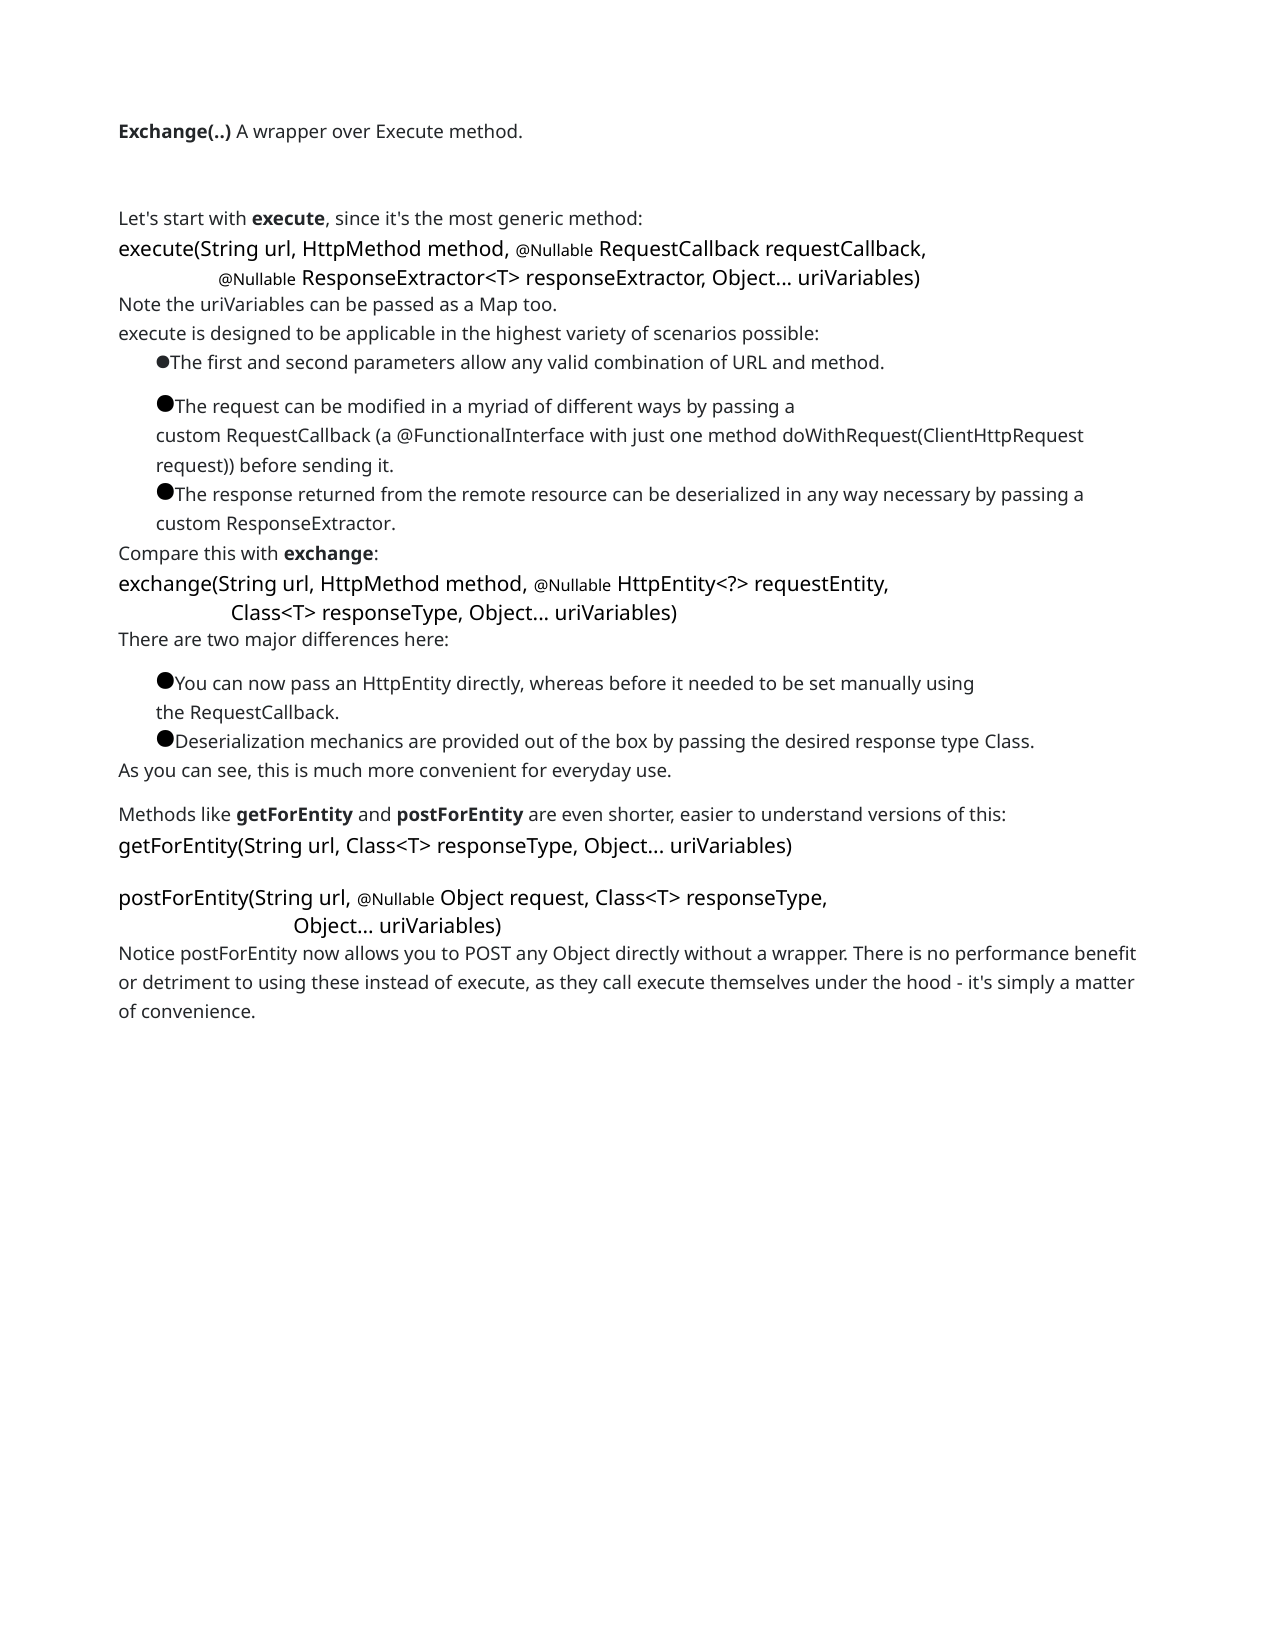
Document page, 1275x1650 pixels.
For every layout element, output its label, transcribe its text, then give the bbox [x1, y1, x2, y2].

text Notice postForEntity now allows you to POST any Object directly without a wrapper. There is no performance benefit or detriment to using these instead of execute, as they call execute themselves under the hood - it's simply a matter of convenience. [118, 940, 1157, 1024]
text postForEntity(String url, @Nullable Object request, Class<T> responseType, [118, 883, 1157, 911]
text There are two major differences here: [118, 626, 1157, 652]
text exchange(String url, HttpMethod method, @Nullable HttpEntity<?> requestEntity, [118, 569, 1157, 598]
text Methods like getForEntity and postForEntity are even shorter, easier to understand versions of this: [118, 802, 1157, 827]
text Note the uriVariables can be passed as a Map too. [118, 291, 1157, 317]
list The request can be modified in a myriad of different ways by passing a custom RequestCallback (a @FunctionalInterface with just one method doWithRequest(ClientHttpRequest request)) before sending it. [118, 393, 1157, 478]
list The first and second parameters allow any valid combination of URL and method. [118, 350, 1157, 375]
text execute(String url, HttpMethod method, @Nullable RequestCallback requestCallback, [118, 234, 1157, 263]
text Class<T> responseType, Object... uriVariables) [118, 598, 1157, 626]
text getForEntity(String url, Class<T> responseType, Object... uriVariables) [118, 831, 1157, 859]
list The response returned from the remote resource can be deserialized in any way necessary by passing a custom ResponseExtractor. [118, 481, 1157, 536]
text Let's start with execute, since it's the most generic method: [118, 205, 1157, 230]
text As you can see, this is much more convenient for everyday use. [118, 758, 1157, 783]
list You can now pass an HttpEntity directly, whereas before it needed to be set manually using the RequestCallback. [118, 670, 1157, 725]
list Deserialization mechanics are provided out of the box by passing the desired response type Class. [118, 728, 1157, 754]
text @Nullable ResponseExtractor<T> responseExtractor, Object... uriVariables) [118, 263, 1157, 291]
text execute is designed to be applicable in the highest variety of scenarios possible: [118, 320, 1157, 346]
text Compare this with exchange: [118, 540, 1157, 565]
text Object... uriVariables) [118, 911, 1157, 940]
text Exchange(..) A wrapper over Execute method. [118, 118, 1157, 144]
